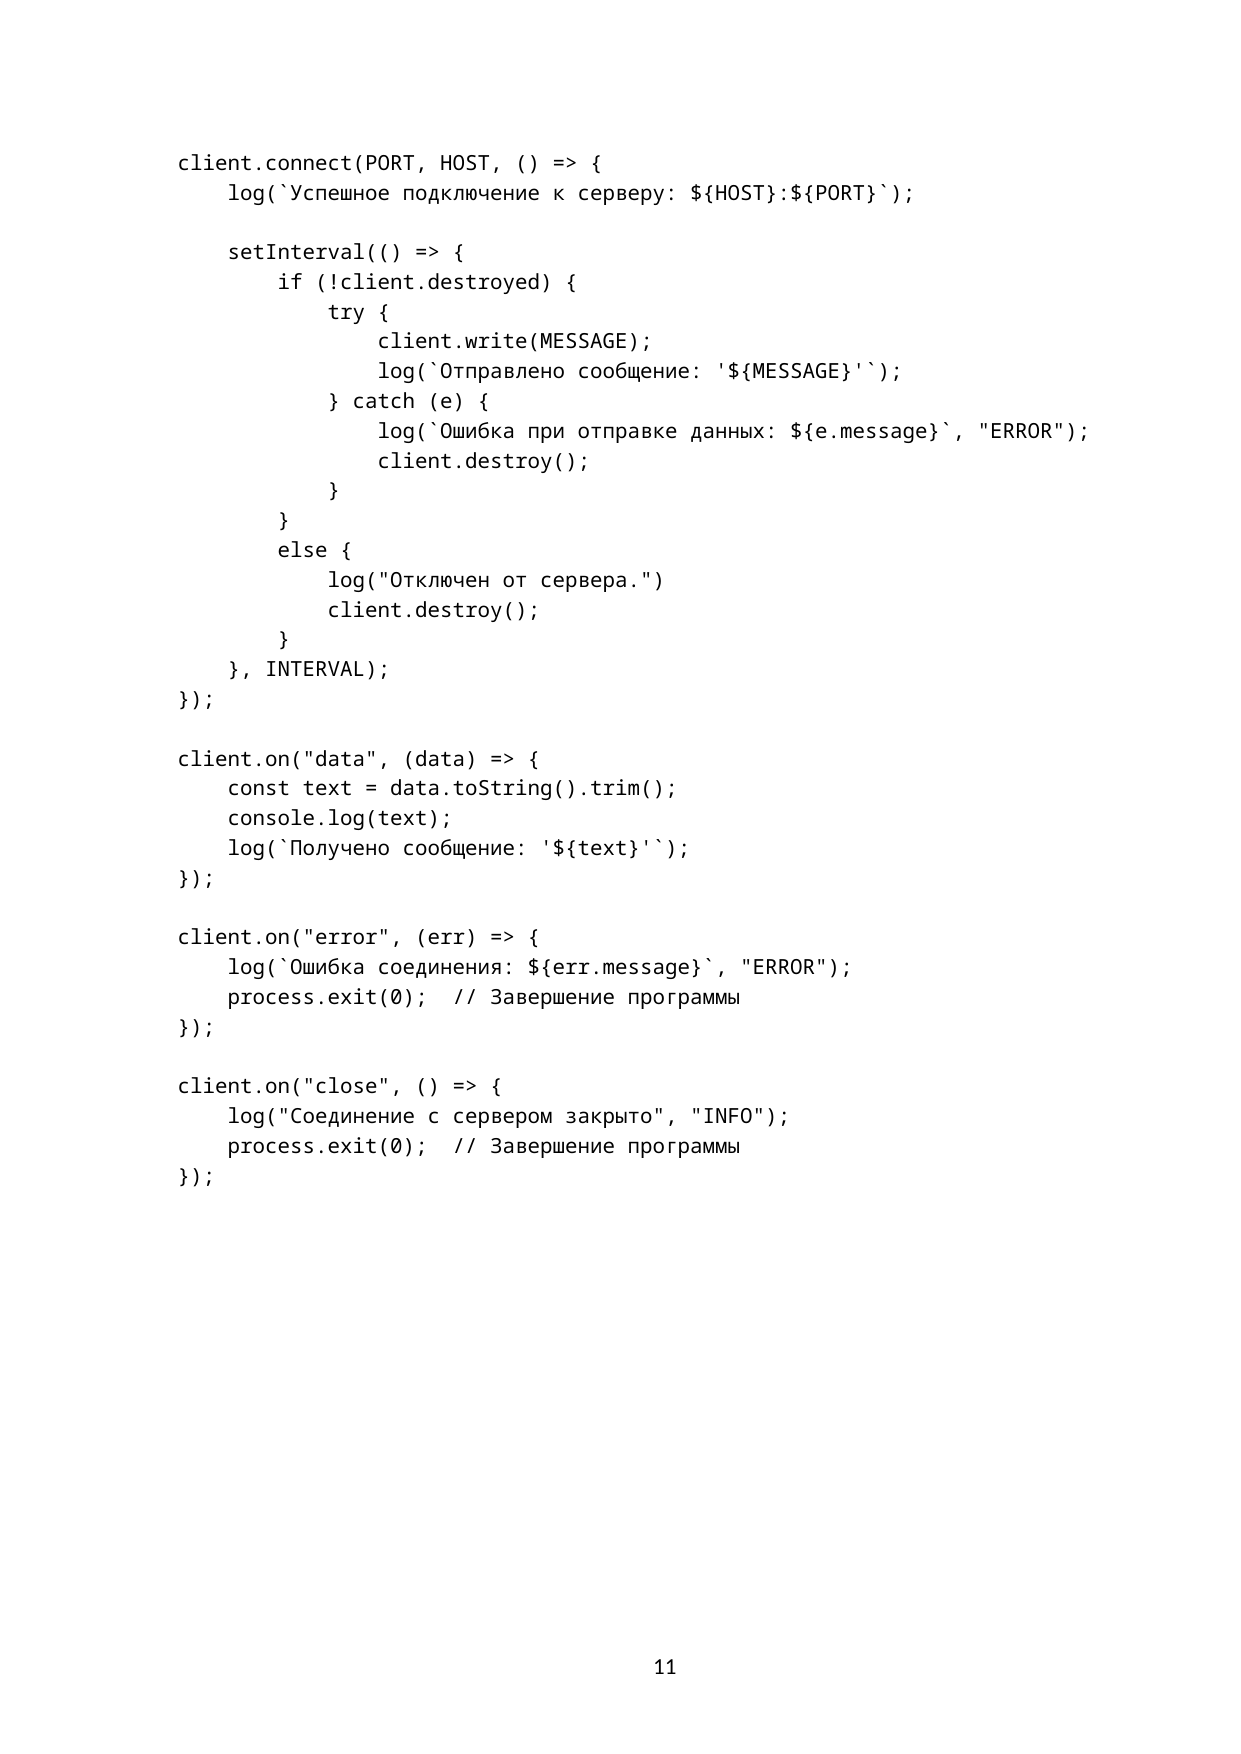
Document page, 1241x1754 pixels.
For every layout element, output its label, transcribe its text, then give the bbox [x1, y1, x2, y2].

text if (!client.destroyed) { [177, 267, 1152, 296]
text process.exit(0); // Завершение программы [177, 982, 1152, 1011]
text log(`Отправлено сообщение: '${MESSAGE}'`); [177, 356, 1152, 385]
text else { [177, 535, 1152, 564]
text client.on("data", (data) => { [177, 744, 1152, 772]
text client.destroy(); [177, 446, 1152, 474]
text } [177, 624, 1152, 653]
text setInterval(() => { [177, 237, 1152, 266]
text }); [177, 1012, 1152, 1040]
text log(`Получено сообщение: '${text}'`); [177, 833, 1152, 862]
text } [177, 476, 1152, 504]
text }); [177, 863, 1152, 891]
text client.on("close", () => { [177, 1071, 1152, 1100]
text log("Соединение с сервером закрыто", "INFO"); [177, 1101, 1152, 1130]
text console.log(text); [177, 803, 1152, 832]
text log(`Ошибка при отправке данных: ${e.message}`, "ERROR"); [177, 416, 1152, 444]
text }); [177, 1161, 1152, 1189]
text } [177, 505, 1152, 534]
text }); [177, 684, 1152, 713]
text log(`Успешное подключение к серверу: ${HOST}:${PORT}`); [177, 178, 1152, 206]
text client.on("error", (err) => { [177, 922, 1152, 951]
text log(`Ошибка соединения: ${err.message}`, "ERROR"); [177, 952, 1152, 981]
text log("Отключен от сервера.") [177, 565, 1152, 593]
text client.destroy(); [177, 595, 1152, 623]
text try { [177, 297, 1152, 325]
text client.connect(PORT, HOST, () => { [177, 148, 1152, 176]
text }, INTERVAL); [177, 654, 1152, 683]
text process.exit(0); // Завершение программы [177, 1131, 1152, 1159]
text } catch (e) { [177, 386, 1152, 415]
text client.write(MESSAGE); [177, 327, 1152, 355]
text const text = data.toString().trim(); [177, 773, 1152, 802]
